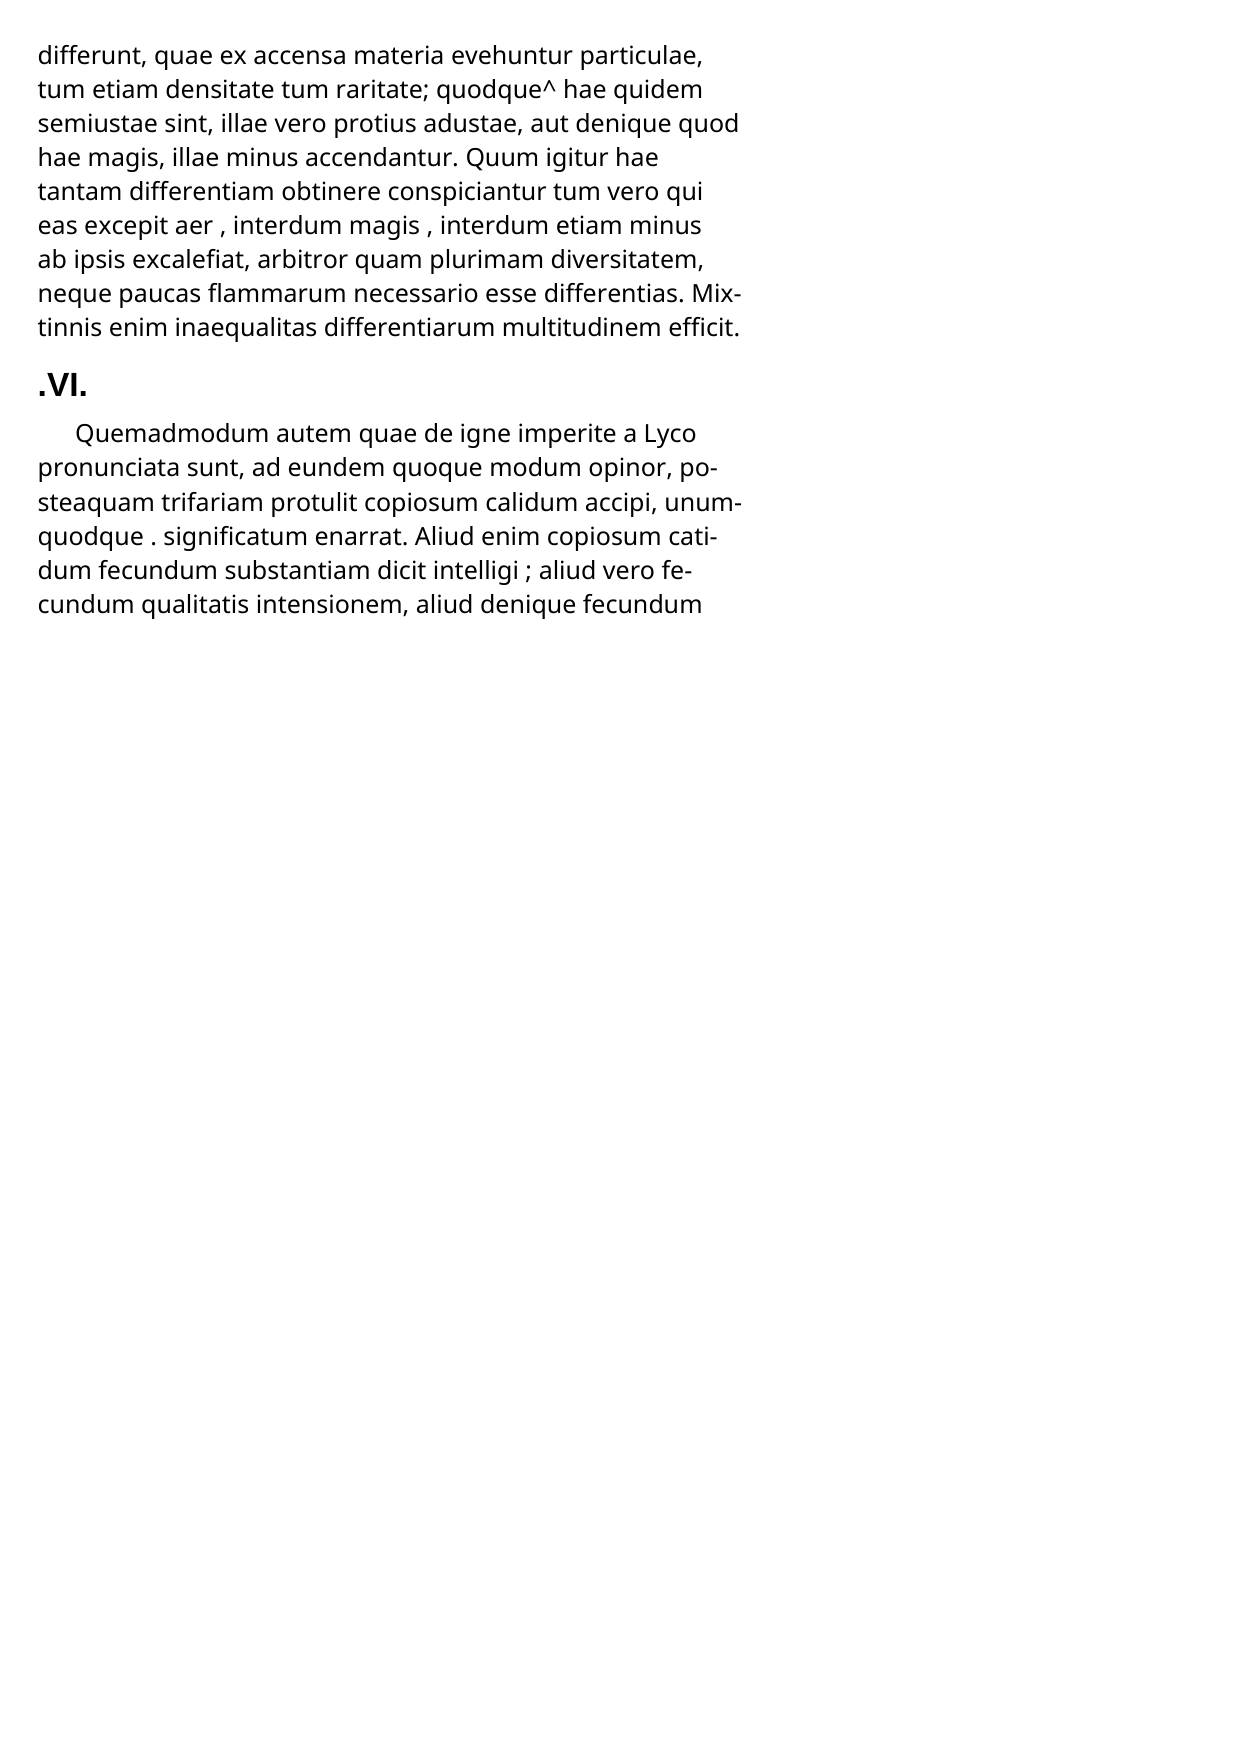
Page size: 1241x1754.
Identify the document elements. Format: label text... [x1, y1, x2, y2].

text differunt, quae ex accensa materia evehuntur particulae, tum etiam densitate tum raritate; quodque^ hae quidem semiustae sint, illae vero protius adustae, aut denique quod hae magis, illae minus accendantur. Quum igitur hae tantam differentiam obtinere conspiciantur tum vero qui eas excepit aer , interdum magis , interdum etiam minus ab ipsis excalefiat, arbitror quam plurimam diversitatem, neque paucas flammarum necessario esse differentias. Mix- tinnis enim inaequalitas differentiarum multitudinem efficit. [37, 37, 1203, 344]
subtitle .VI. [37, 365, 1203, 403]
text Quemadmodum autem quae de igne imperite a Lyco pronunciata sunt, ad eundem quoque modum opinor, po- steaquam trifariam protulit copiosum calidum accipi, unum- quodque . significatum enarrat. Aliud enim copiosum cati- dum fecundum substantiam dicit intelligi ; aliud vero fe- cundum qualitatis intensionem, aliud denique fecundum [37, 416, 1203, 620]
